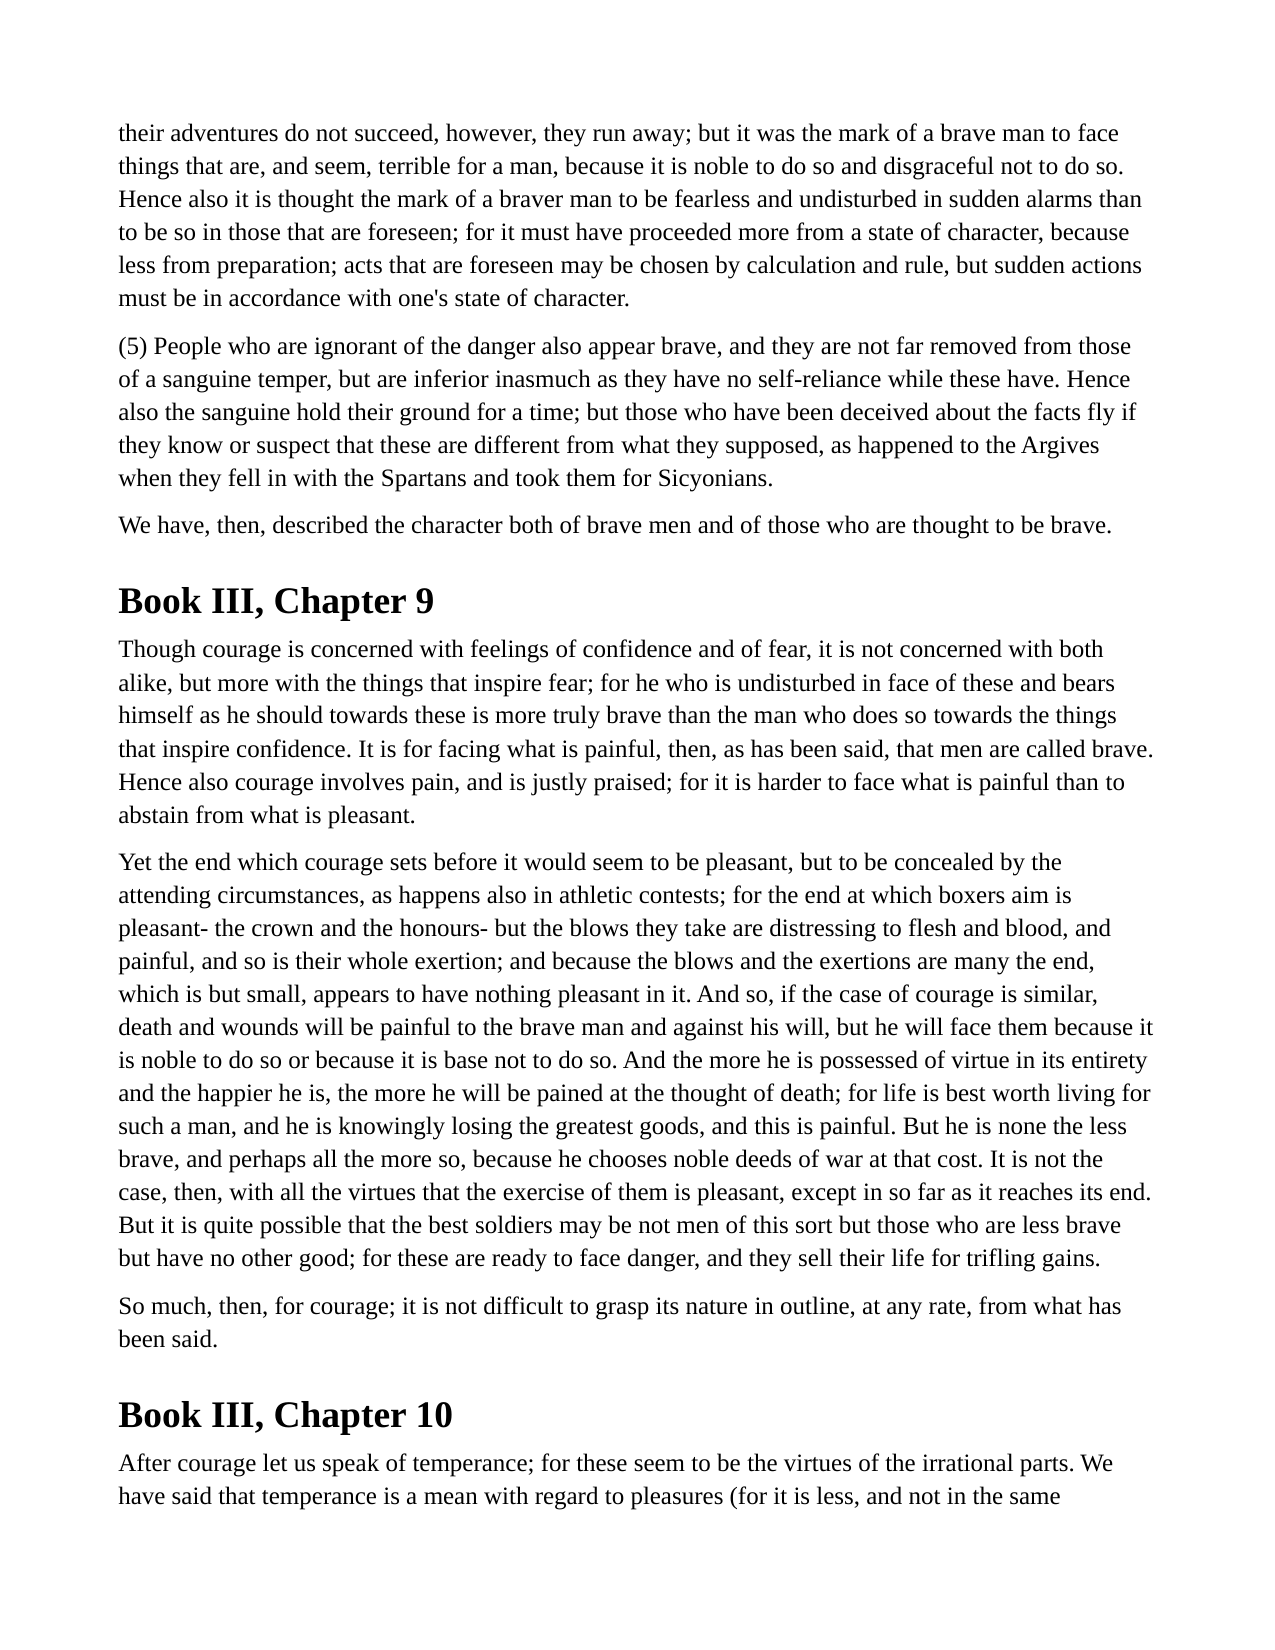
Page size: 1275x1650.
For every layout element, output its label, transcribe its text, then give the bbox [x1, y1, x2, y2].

text Yet the end which courage sets before it would seem to be pleasant, but to be concealed by the attending circumstances, as happens also in athletic contests; for the end at which boxers aim is pleasant- the crown and the honours- but the blows they take are distressing to flesh and blood, and painful, and so is their whole exertion; and because the blows and the exertions are many the end, which is but small, appears to have nothing pleasant in it. And so, if the case of courage is similar, death and wounds will be painful to the brave man and against his will, but he will face them because it is noble to do so or because it is base not to do so. And the more he is possessed of virtue in its entirety and the happier he is, the more he will be pained at the thought of death; for life is best worth living for such a man, and he is knowingly losing the greatest goods, and this is painful. But he is none the less brave, and perhaps all the more so, because he chooses noble deeds of war at that cost. It is not the case, then, with all the virtues that the exercise of them is pleasant, except in so far as it reaches its end. But it is quite possible that the best soldiers may be not men of this sort but those who are less brave but have no other good; for these are ready to face danger, and they sell their life for trifling gains. [118, 847, 1157, 1272]
text So much, then, for courage; it is not difficult to grasp its nature in outline, at any rate, from what has been said. [118, 1291, 1157, 1353]
text We have, then, described the character both of brave men and of those who are thought to be brave. [118, 511, 1157, 539]
text (5) People who are ignorant of the danger also appear brave, and they are not far removed from those of a sanguine temper, but are inferior inasmuch as they have no self-reliance while these have. Hence also the sanguine hold their ground for a time; but those who have been deceived about the facts fly if they know or suspect that these are different from what they supposed, as happened to the Argives when they fell in with the Spartans and took them for Sicyonians. [118, 331, 1157, 492]
text their adventures do not succeed, however, they run away; but it was the mark of a brave man to face things that are, and seem, terrible for a man, because it is noble to do so and disgraceful not to do so. Hence also it is thought the mark of a braver man to be fearless and undisturbed in sudden alarms than to be so in those that are foreseen; for it must have proceeded more from a state of character, because less from preparation; acts that are foreseen may be chosen by calculation and rule, but sudden actions must be in accordance with one's state of character. [118, 118, 1157, 312]
text Though courage is concerned with feelings of confidence and of fear, it is not concerned with both alike, but more with the things that inspire fear; for he who is undisturbed in face of these and bears himself as he should towards these is more truly brave than the man who does so towards the things that inspire confidence. It is for facing what is painful, then, as has been said, that men are called brave. Hence also courage involves pain, and is justly praised; for it is harder to face what is painful than to abstain from what is pleasant. [118, 634, 1157, 828]
subtitle Book III, Chapter 10 [118, 1393, 1157, 1436]
text After courage let us speak of temperance; for these seem to be the virtues of the irrational parts. We have said that temperance is a mean with regard to pleasures (for it is less, and not in the same [118, 1448, 1157, 1510]
subtitle Book III, Chapter 9 [118, 579, 1157, 622]
